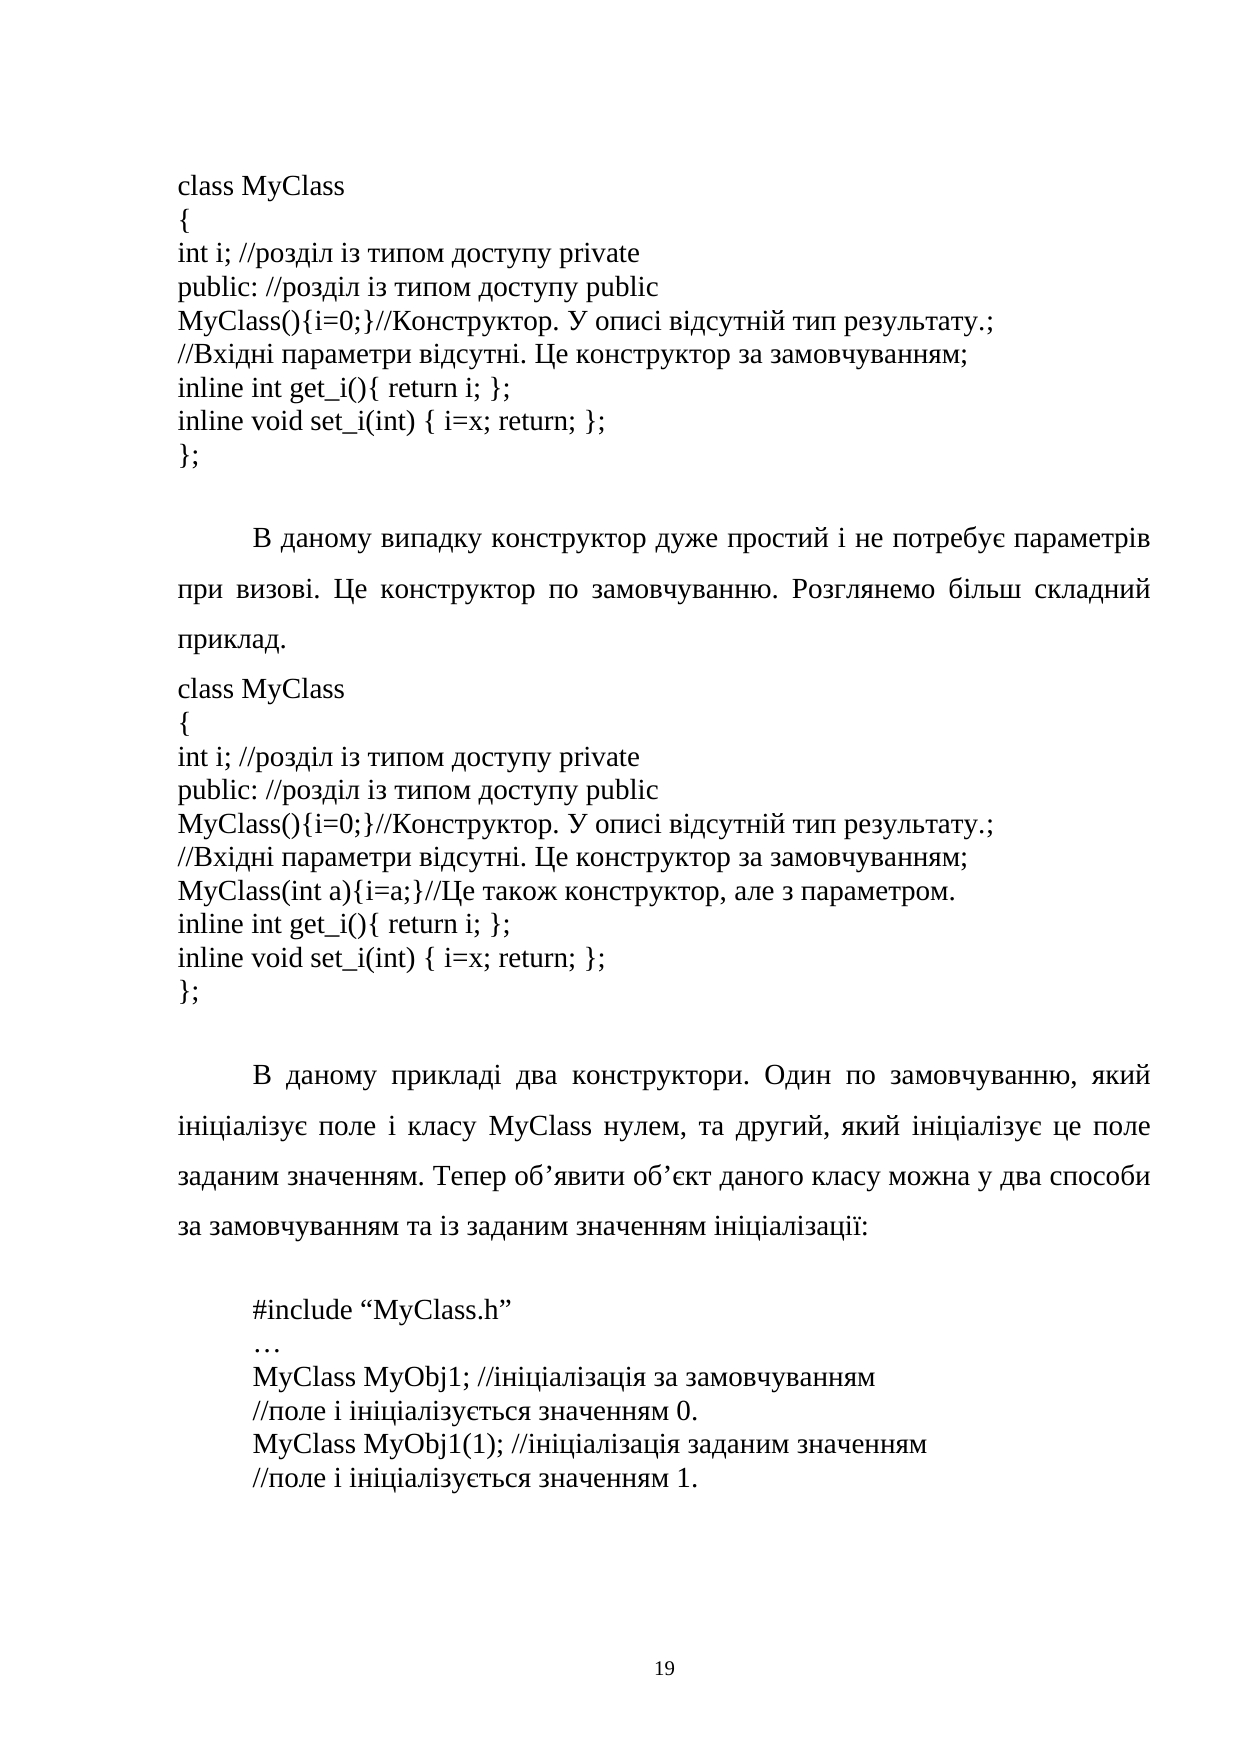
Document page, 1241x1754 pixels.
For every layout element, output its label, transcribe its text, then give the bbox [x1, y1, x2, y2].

text int i; //розділ із типом доступу private [177, 739, 1152, 772]
text //поле i ініціалізується значенням 1. [177, 1460, 1152, 1493]
text MyClass MyObj1; //ініціалізація за замовчуванням [177, 1359, 1152, 1393]
text MyClass(){i=0;}//Конструктор. У описі відсутній тип результату.; [177, 806, 1152, 839]
text MyClass MyObj1(1); //ініціалізація заданим значенням [177, 1426, 1152, 1460]
text public: //розділ із типом доступу public [177, 269, 1152, 303]
text inline int get_i(){ return i; }; [177, 906, 1152, 940]
text class MyClass [177, 168, 1152, 202]
text class MyClass [177, 672, 1152, 705]
text inline void set_i(int) { i=x; return; }; [177, 940, 1152, 973]
text В даному випадку конструктор дуже простий і не потребує параметрів при визові. Це конструктор по замовчуванню. Розглянемо більш складний приклад. [177, 521, 1152, 655]
text }; [177, 973, 1152, 1007]
text В даному прикладі два конструктори. Один по замовчуванню, який ініціалізує поле i класу MyClass нулем, та другий, який ініціалізує це поле заданим значенням. Тепер об’явити об’єкт даного класу можна у два способи за замовчуванням та із заданим значенням ініціалізації: [177, 1057, 1152, 1242]
text MyClass(int a){i=a;}//Це також конструктор, але з параметром. [177, 873, 1152, 906]
text inline void set_i(int) { i=x; return; }; [177, 403, 1152, 437]
text //Вхідні параметри відсутні. Це конструктор за замовчуванням; [177, 336, 1152, 370]
text inline int get_i(){ return i; }; [177, 370, 1152, 403]
text { [177, 705, 1152, 739]
text public: //розділ із типом доступу public [177, 772, 1152, 806]
text { [177, 202, 1152, 236]
text int i; //розділ із типом доступу private [177, 236, 1152, 269]
text #include “MyClass.h” [177, 1292, 1152, 1326]
text MyClass(){i=0;}//Конструктор. У описі відсутній тип результату.; [177, 303, 1152, 336]
text //поле i ініціалізується значенням 0. [177, 1393, 1152, 1426]
text }; [177, 437, 1152, 470]
text … [177, 1326, 1152, 1359]
text //Вхідні параметри відсутні. Це конструктор за замовчуванням; [177, 839, 1152, 873]
